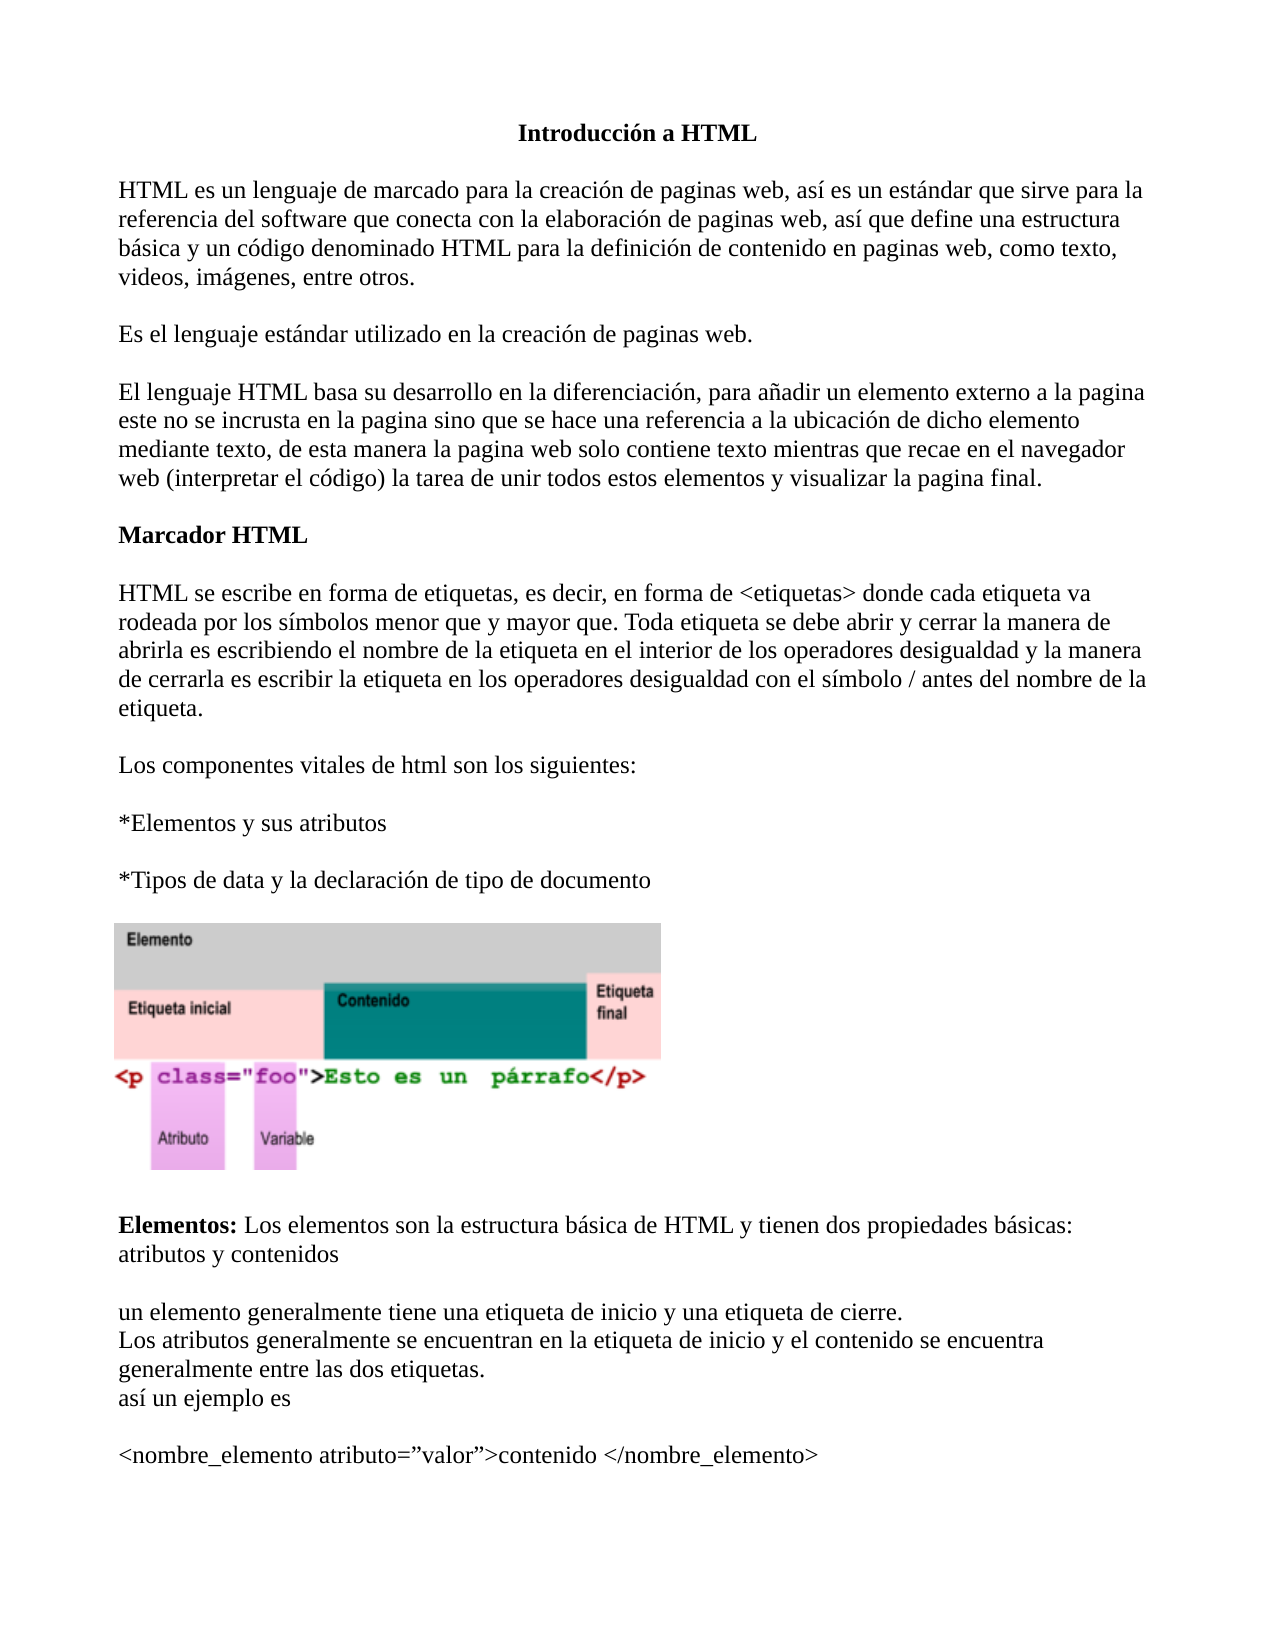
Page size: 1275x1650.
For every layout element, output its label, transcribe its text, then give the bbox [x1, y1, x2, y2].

text Marcador HTML [118, 521, 1157, 549]
text HTML es un lenguaje de marcado para la creación de paginas web, así es un estándar que sirve para la referencia del software que conecta con la elaboración de paginas web, así que define una estructura básica y un código denominado HTML para la definición de contenido en paginas web, como texto, videos, imágenes, entre otros. [118, 176, 1157, 291]
text un elemento generalmente tiene una etiqueta de inicio y una etiqueta de cierre. [118, 1297, 1157, 1326]
text <nombre_elemento atributo=”valor”>contenido </nombre_elemento> [118, 1441, 1157, 1469]
text así un ejemplo es [118, 1383, 1157, 1412]
text *Tipos de data y la declaración de tipo de documento [118, 866, 1157, 894]
text El lenguaje HTML basa su desarrollo en la diferenciación, para añadir un elemento externo a la pagina este no se incrusta en la pagina sino que se hace una referencia a la ubicación de dicho elemento mediante texto, de esta manera la pagina web solo contiene texto mientras que recae en el navegador web (interpretar el código) la tarea de unir todos estos elementos y visualizar la pagina final. [118, 377, 1157, 492]
text Es el lenguaje estándar utilizado en la creación de paginas web. [118, 319, 1157, 348]
text *Elementos y sus atributos [118, 808, 1157, 837]
text Los componentes vitales de html son los siguientes: [118, 751, 1157, 779]
text HTML se escribe en forma de etiquetas, es decir, en forma de <etiquetas> donde cada etiqueta va rodeada por los símbolos menor que y mayor que. Toda etiqueta se debe abrir y cerrar la manera de abrirla es escribiendo el nombre de la etiqueta en el interior de los operadores desigualdad y la manera de cerrarla es escribir la etiqueta en los operadores desigualdad con el símbolo / antes del nombre de la etiqueta. [118, 578, 1157, 722]
text Los atributos generalmente se encuentran en la etiqueta de inicio y el contenido se encuentra generalmente entre las dos etiquetas. [118, 1326, 1157, 1383]
text Elementos: Los elementos son la estructura básica de HTML y tienen dos propiedades básicas: atributos y contenidos [118, 1211, 1157, 1268]
picture [114, 923, 661, 1170]
text Introducción a HTML [118, 118, 1157, 147]
